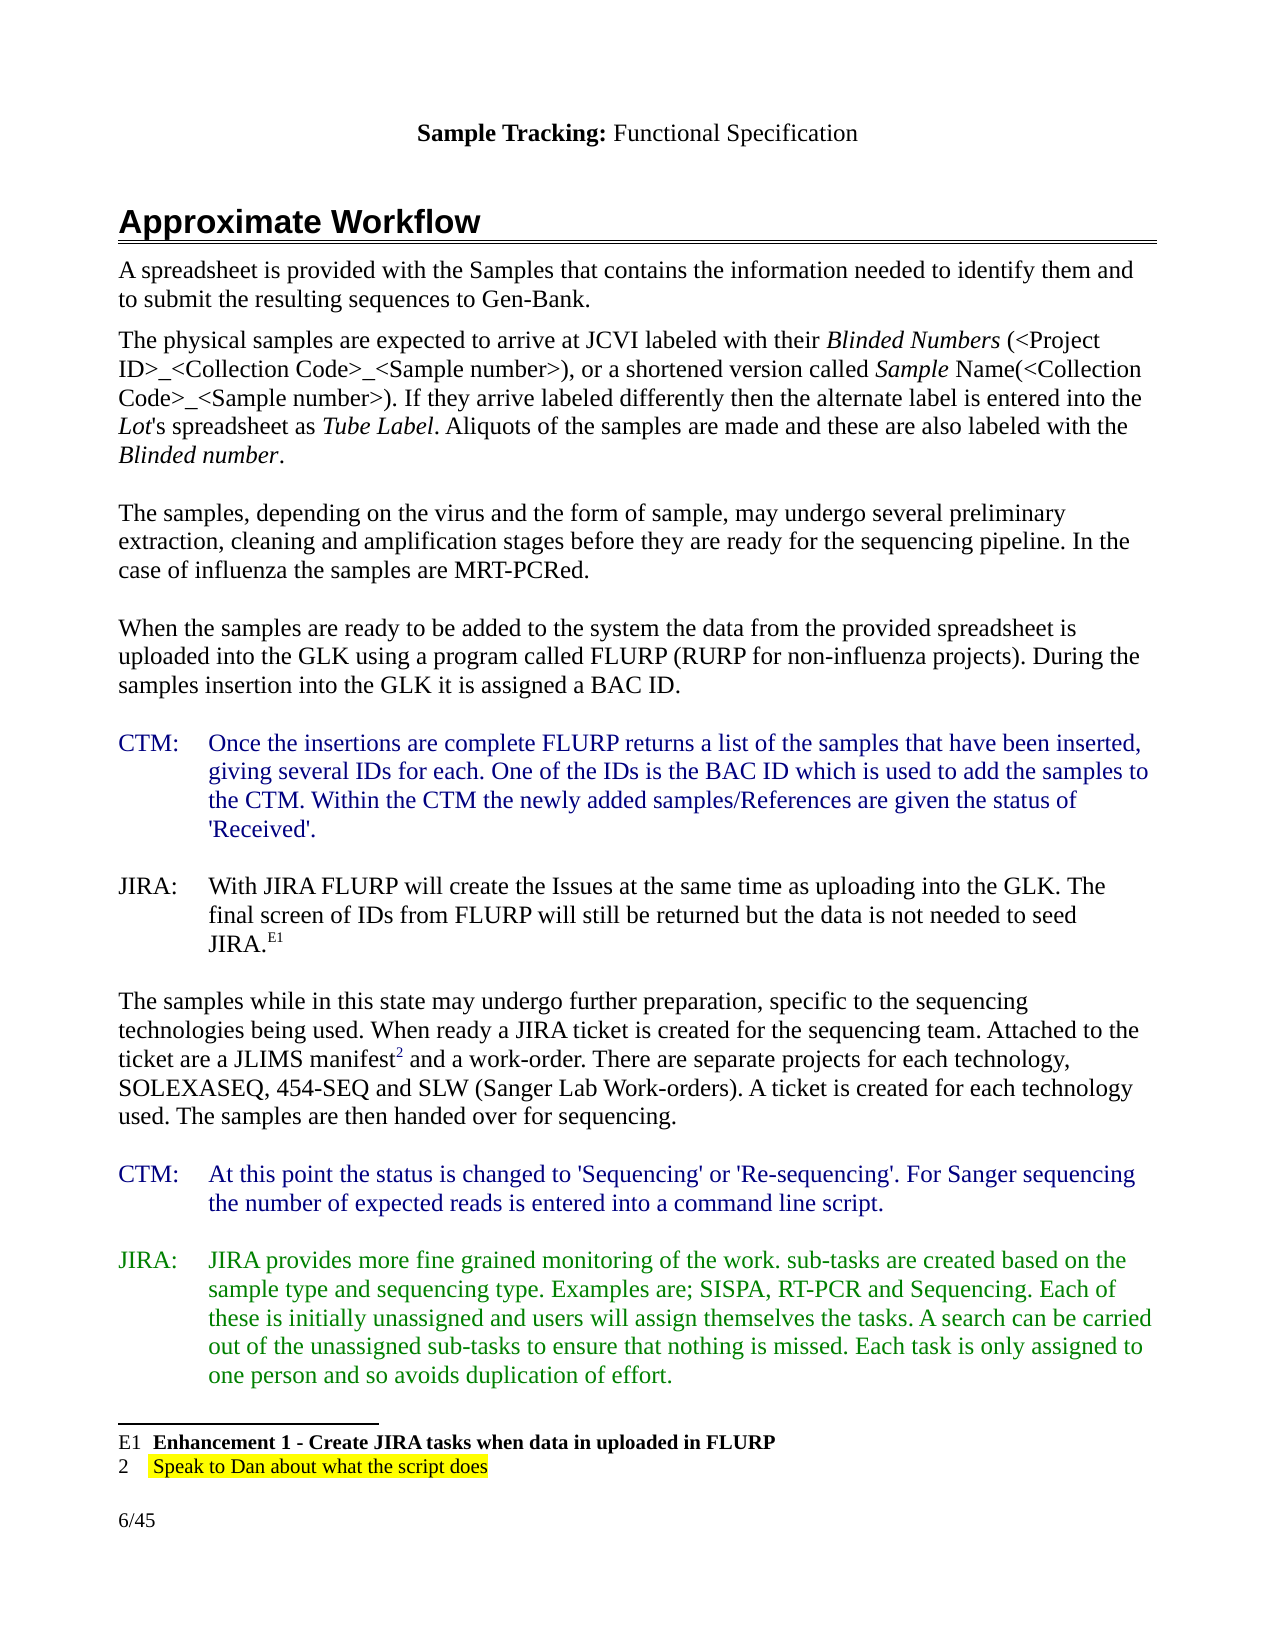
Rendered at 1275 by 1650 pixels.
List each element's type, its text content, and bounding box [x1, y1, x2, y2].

text Speak to Dan about what the script does [118, 1454, 1157, 1478]
text The physical samples are expected to arrive at JCVI labeled with their Blinded Numbers (<Project ID>_<Collection Code>_<Sample number>), or a shortened version called Sample Name(<Collection Code>_<Sample number>). If they arrive labeled differently then the alternate label is entered into the Lot's spreadsheet as Tube Label. Aliquots of the samples are made and these are also labeled with the Blinded number. [118, 325, 1157, 469]
text JIRA: With JIRA FLURP will create the Issues at the same time as uploading into the GLK. The final screen of IDs from FLURP will still be returned but the data is not needed to seed JIRA. [118, 871, 1157, 958]
text CTM: Once the insertions are complete FLURP returns a list of the samples that have been inserted, giving several IDs for each. One of the IDs is the BAC ID which is used to add the samples to the CTM. Within the CTM the newly added samples/References are given the status of 'Received'. [118, 728, 1157, 843]
text The samples while in this state may undergo further preparation, specific to the sequencing technologies being used. When ready a JIRA ticket is created for the sequencing team. Attached to the ticket are a JLIMS manifest and a work-order. There are separate projects for each technology, SOLEXASEQ, 454-SEQ and SLW (Sanger Lab Work-orders). A ticket is created for each technology used. The samples are then handed over for sequencing. [118, 986, 1157, 1130]
subtitle Approximate Workflow [118, 202, 1157, 240]
text A spreadsheet is provided with the Samples that contains the information needed to identify them and to submit the resulting sequences to Gen-Bank. [118, 255, 1157, 313]
text CTM: At this point the status is changed to 'Sequencing' or 'Re-sequencing'. For Sanger sequencing the number of expected reads is entered into a command line script. [118, 1159, 1157, 1216]
text When the samples are ready to be added to the system the data from the provided spreadsheet is uploaded into the GLK using a program called FLURP (RURP for non-influenza projects). During the samples insertion into the GLK it is assigned a BAC ID. [118, 613, 1157, 699]
text Enhancement 1 - Create JIRA tasks when data in uploaded in FLURP [118, 1430, 1157, 1454]
text The samples, depending on the virus and the form of sample, may undergo several preliminary extraction, cleaning and amplification stages before they are ready for the sequencing pipeline. In the case of influenza the samples are MRT-PCRed. [118, 498, 1157, 584]
text JIRA: JIRA provides more fine grained monitoring of the work. sub-tasks are created based on the sample type and sequencing type. Examples are; SISPA, RT-PCR and Sequencing. Each of these is initially unassigned and users will assign themselves the tasks. A search can be carried out of the unassigned sub-tasks to ensure that nothing is missed. Each task is only assigned to one person and so avoids duplication of effort. [118, 1245, 1157, 1389]
